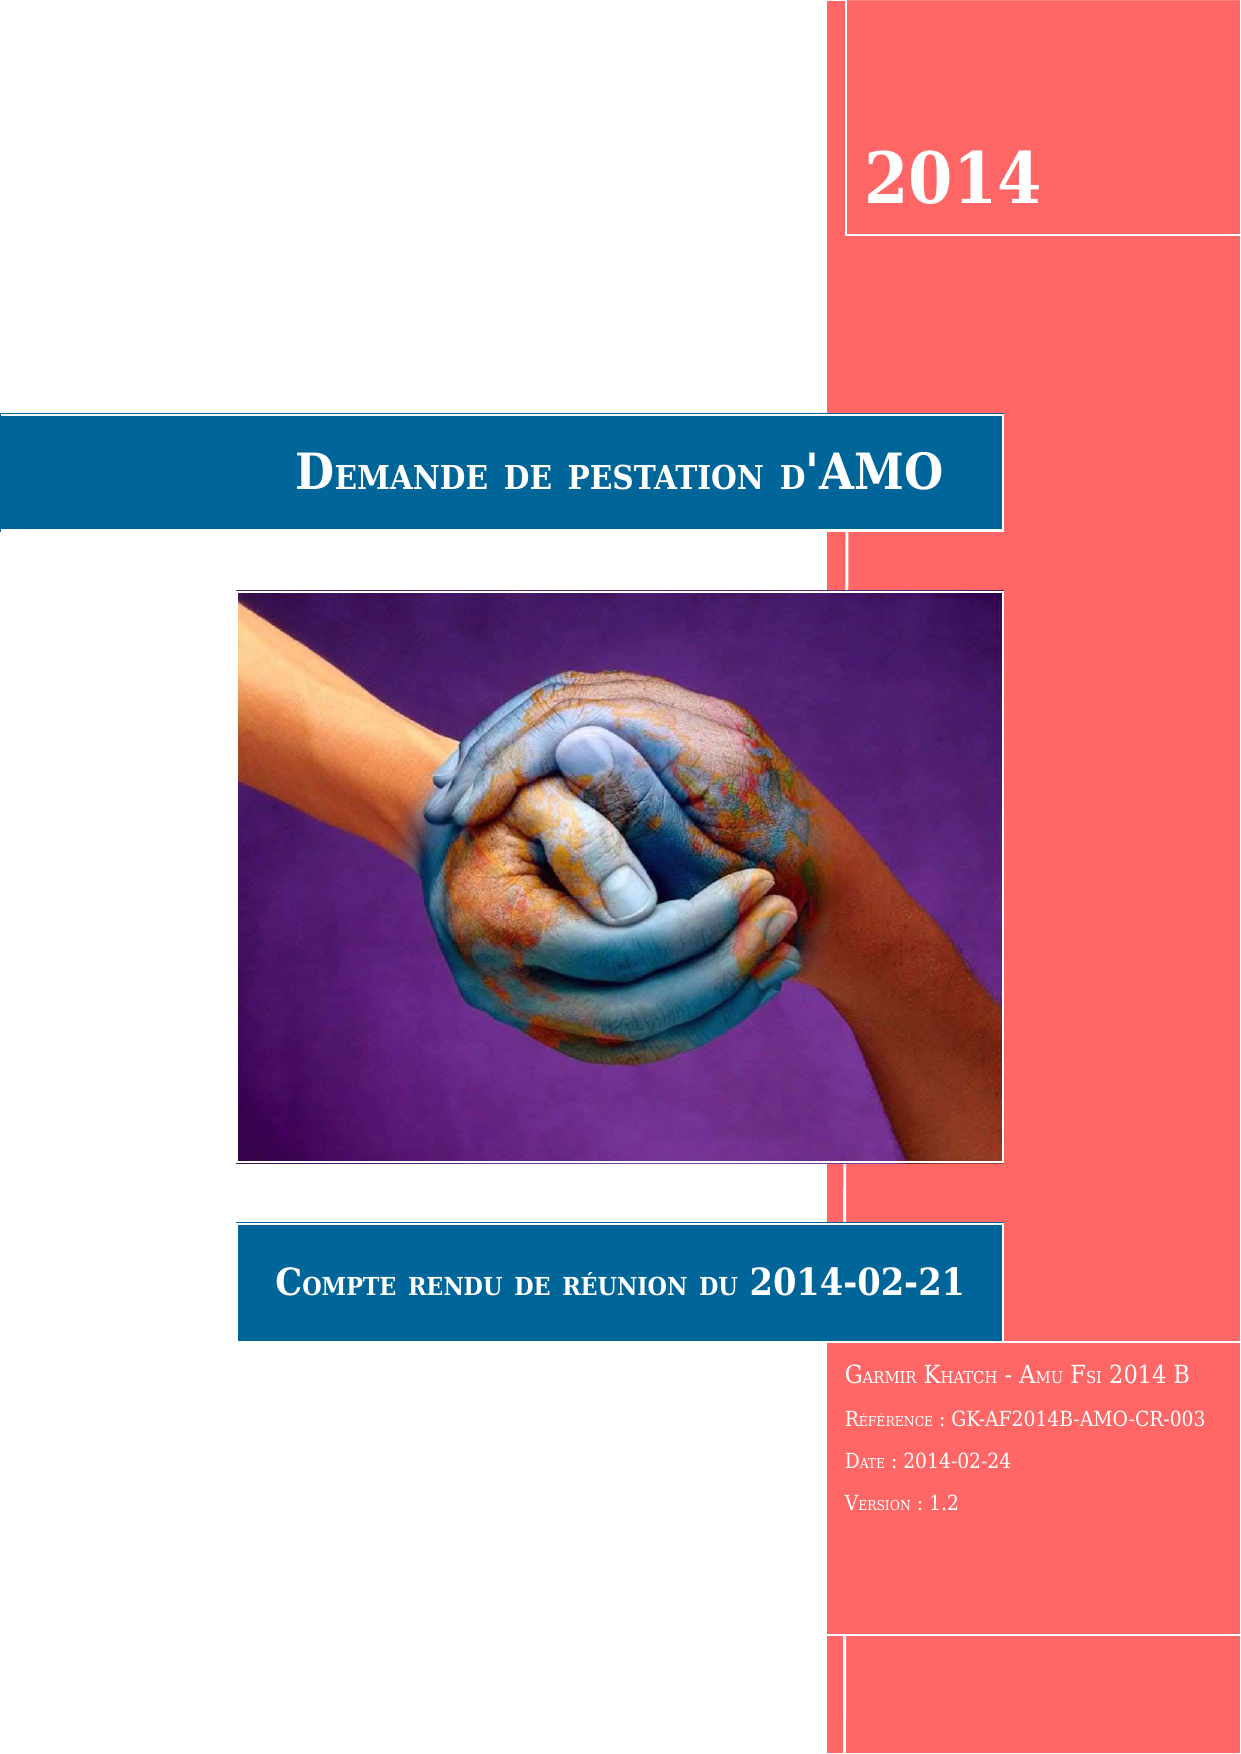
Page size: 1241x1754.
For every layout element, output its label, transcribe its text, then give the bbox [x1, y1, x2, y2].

title Demande de pestation d'AMO [236, 442, 1002, 501]
picture [238, 593, 1002, 1161]
text Version : 1.2 [844, 1491, 1222, 1515]
text Date : 2014-02-24 [844, 1449, 1222, 1473]
title Compte rendu de réunion du 2014-02-21 [238, 1260, 1002, 1304]
text Référence : GK-AF2014B-AMO-CR-003 [844, 1407, 1222, 1431]
title 2014 [864, 137, 1222, 220]
text Garmir Khatch - Amu Fsi 2014 B [844, 1360, 1222, 1389]
